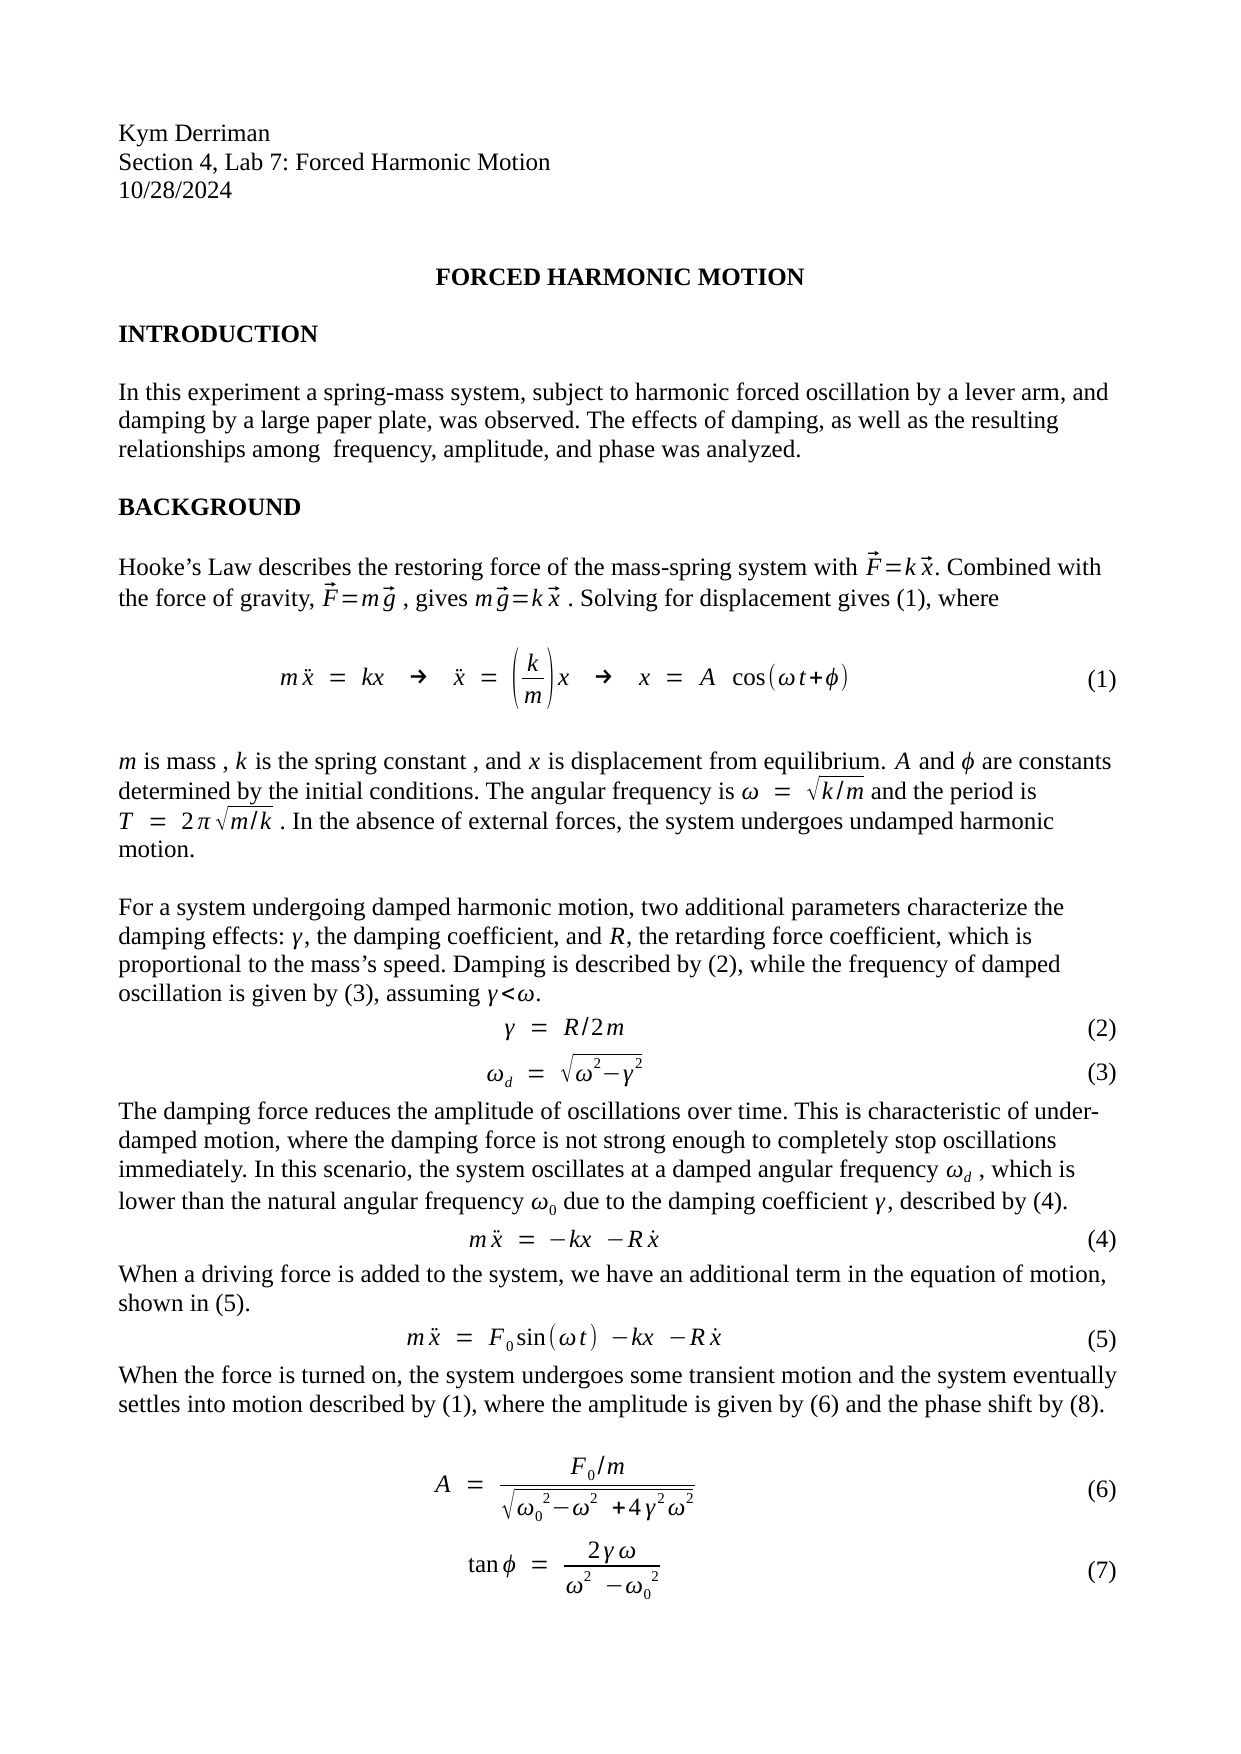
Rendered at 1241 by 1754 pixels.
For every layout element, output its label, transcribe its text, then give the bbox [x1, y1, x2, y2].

text In this experiment a spring-mass system, subject to harmonic forced oscillation by a lever arm, and damping by a large paper plate, was observed. The effects of damping, as well as the resulting relationships among frequency, amplitude, and phase was analyzed. [118, 377, 1122, 463]
table_header (6) [1010, 1446, 1122, 1531]
table_header (3) [1010, 1047, 1122, 1096]
table_header [118, 640, 1010, 717]
text is mass , is the spring constant , and is displacement from equilibrium. and are constants determined by the initial conditions. The angular frequency is and the period is . In the absence of external forces, the system undergoes undamped harmonic motion. [118, 746, 1122, 863]
text 10/28/2024 [118, 176, 1122, 204]
text Hooke’s Law describes the restoring force of the mass-spring system with . Combined with the force of gravity, , gives . Solving for displacement gives (1), where [118, 549, 1122, 611]
table_header [118, 1047, 1010, 1096]
table_header (7) [1010, 1531, 1122, 1609]
text INTRODUCTION [118, 319, 1122, 348]
table_header [118, 1219, 1010, 1259]
text Section 4, Lab 7: Forced Harmonic Motion [118, 147, 1122, 176]
text FORCED HARMONIC MOTION [118, 262, 1122, 291]
text When the force is turned on, the system undergoes some transient motion and the system eventually settles into motion described by (1), where the amplitude is given by (6) and the phase shift by (8). [118, 1360, 1122, 1417]
text Kym Derriman [118, 118, 1122, 147]
table_header (5) [1010, 1316, 1122, 1360]
table_header [118, 1446, 1010, 1531]
table_header (4) [1010, 1219, 1122, 1259]
text BACKGROUND [118, 492, 1122, 521]
table_header [118, 1007, 1010, 1047]
table_header [118, 1316, 1010, 1360]
table_header [118, 1531, 1010, 1609]
text For a system undergoing damped harmonic motion, two additional parameters characterize the damping effects: , the damping coefficient, and , the retarding force coefficient, which is proportional to the mass’s speed. Damping is described by (2), while the frequency of damped oscillation is given by (3), assuming . [118, 892, 1122, 1007]
table_header (1) [1010, 640, 1122, 717]
text When a driving force is added to the system, we have an additional term in the equation of motion, shown in (5). [118, 1259, 1122, 1316]
text The damping force reduces the amplitude of oscillations over time. This is characteristic of under-damped motion, where the damping force is not strong enough to completely stop oscillations immediately. In this scenario, the system oscillates at a damped angular frequency , which is lower than the natural angular frequency due to the damping coefficient , described by (4). [118, 1096, 1122, 1219]
table_header (2) [1010, 1007, 1122, 1047]
